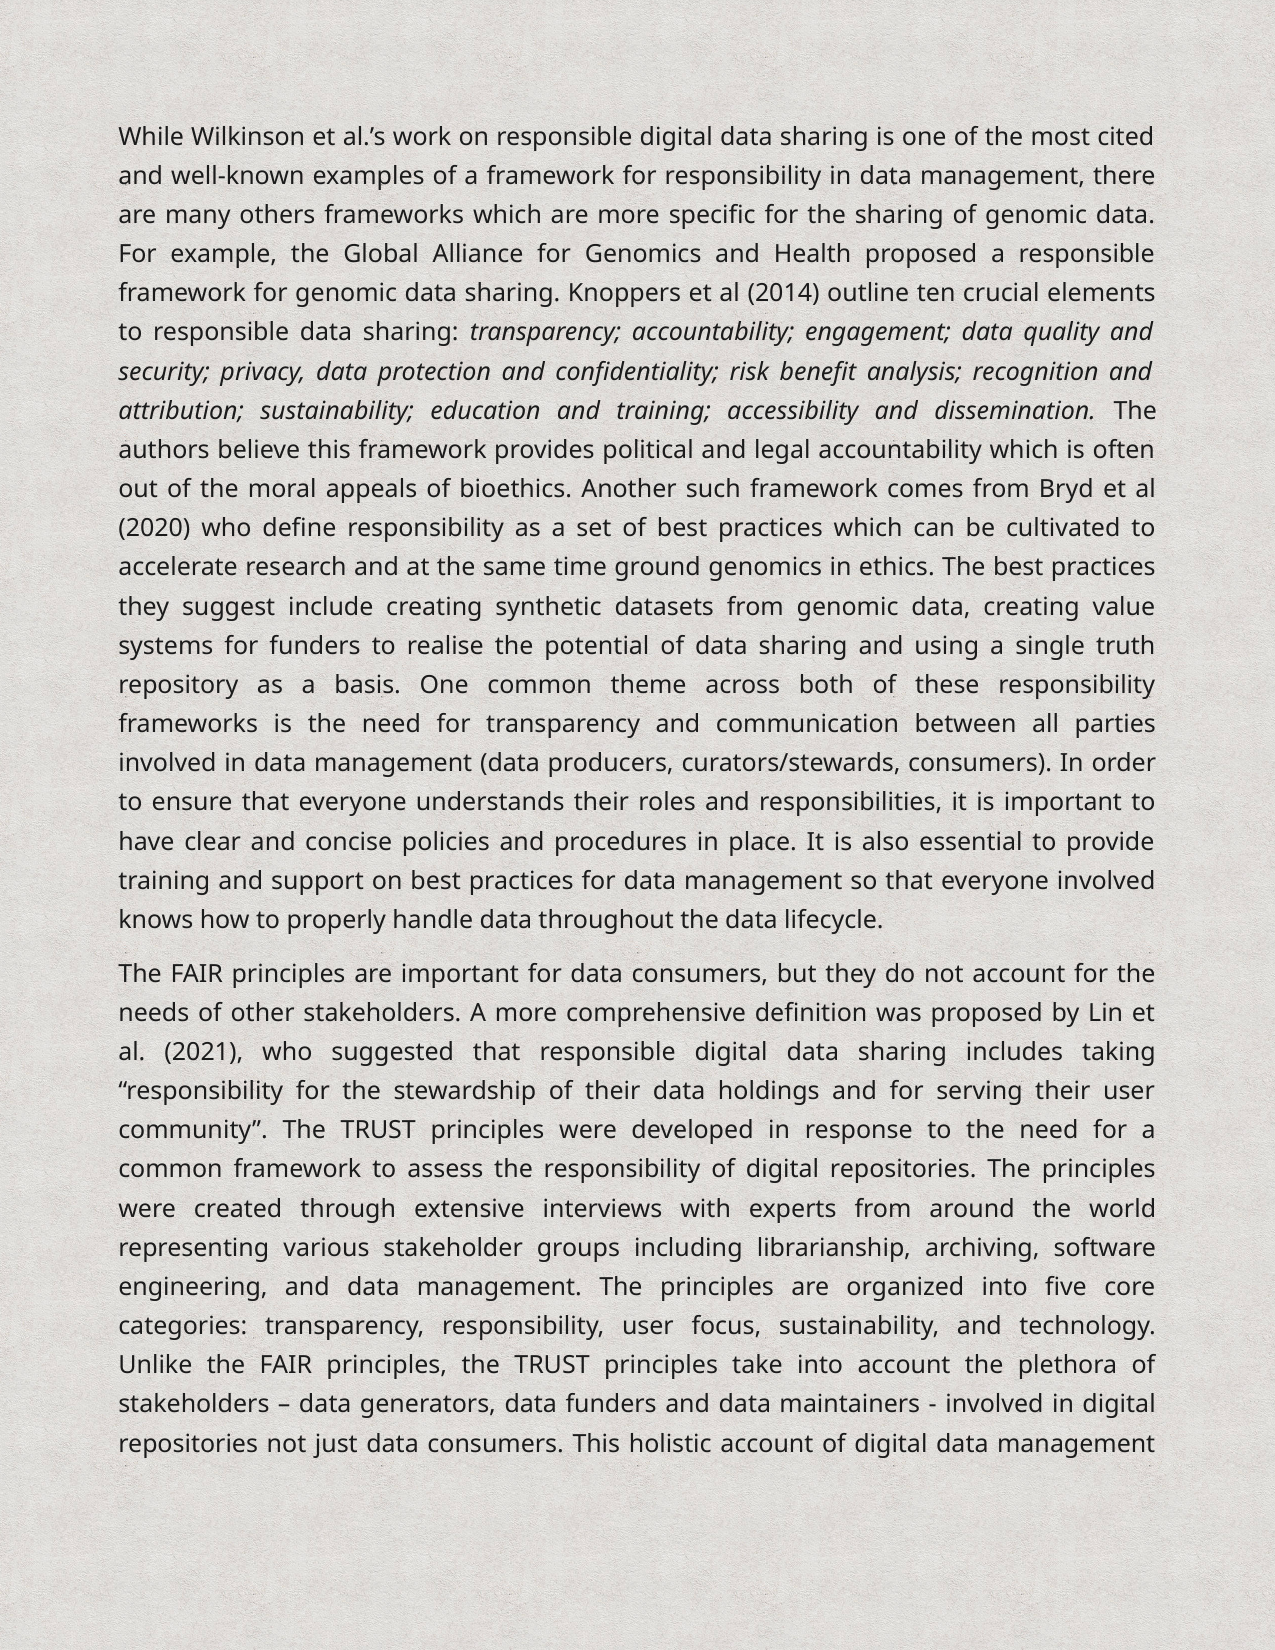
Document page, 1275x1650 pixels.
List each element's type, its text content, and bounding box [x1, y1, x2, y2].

text The FAIR principles are important for data consumers, but they do not account for the needs of other stakeholders. A more comprehensive definition was proposed by Lin et al. (2021), who suggested that responsible digital data sharing includes taking “responsibility for the stewardship of their data holdings and for serving their user community”. The TRUST principles were developed in response to the need for a common framework to assess the responsibility of digital repositories. The principles were created through extensive interviews with experts from around the world representing various stakeholder groups including librarianship, archiving, software engineering, and data management. The principles are organized into five core categories: transparency, responsibility, user focus, sustainability, and technology. Unlike the FAIR principles, the TRUST principles take into account the plethora of stakeholders – data generators, data funders and data maintainers - involved in digital repositories not just data consumers. This holistic account of digital data management [118, 955, 1157, 1459]
text While Wilkinson et al.’s work on responsible digital data sharing is one of the most cited and well-known examples of a framework for responsibility in data management, there are many others frameworks which are more specific for the sharing of genomic data. For example, the Global Alliance for Genomics and Health proposed a responsible framework for genomic data sharing. Knoppers et al (2014) outline ten crucial elements to responsible data sharing: transparency; accountability; engagement; data quality and security; privacy, data protection and confidentiality; risk benefit analysis; recognition and attribution; sustainability; education and training; accessibility and dissemination. The authors believe this framework provides political and legal accountability which is often out of the moral appeals of bioethics. Another such framework comes from Bryd et al (2020) who define responsibility as a set of best practices which can be cultivated to accelerate research and at the same time ground genomics in ethics. The best practices they suggest include creating synthetic datasets from genomic data, creating value systems for funders to realise the potential of data sharing and using a single truth repository as a basis. One common theme across both of these responsibility frameworks is the need for transparency and communication between all parties involved in data management (data producers, curators/stewards, consumers). In order to ensure that everyone understands their roles and responsibilities, it is important to have clear and concise policies and procedures in place. It is also essential to provide training and support on best practices for data management so that everyone involved knows how to properly handle data throughout the data lifecycle. [118, 118, 1157, 936]
picture [0, 0, 1275, 1650]
